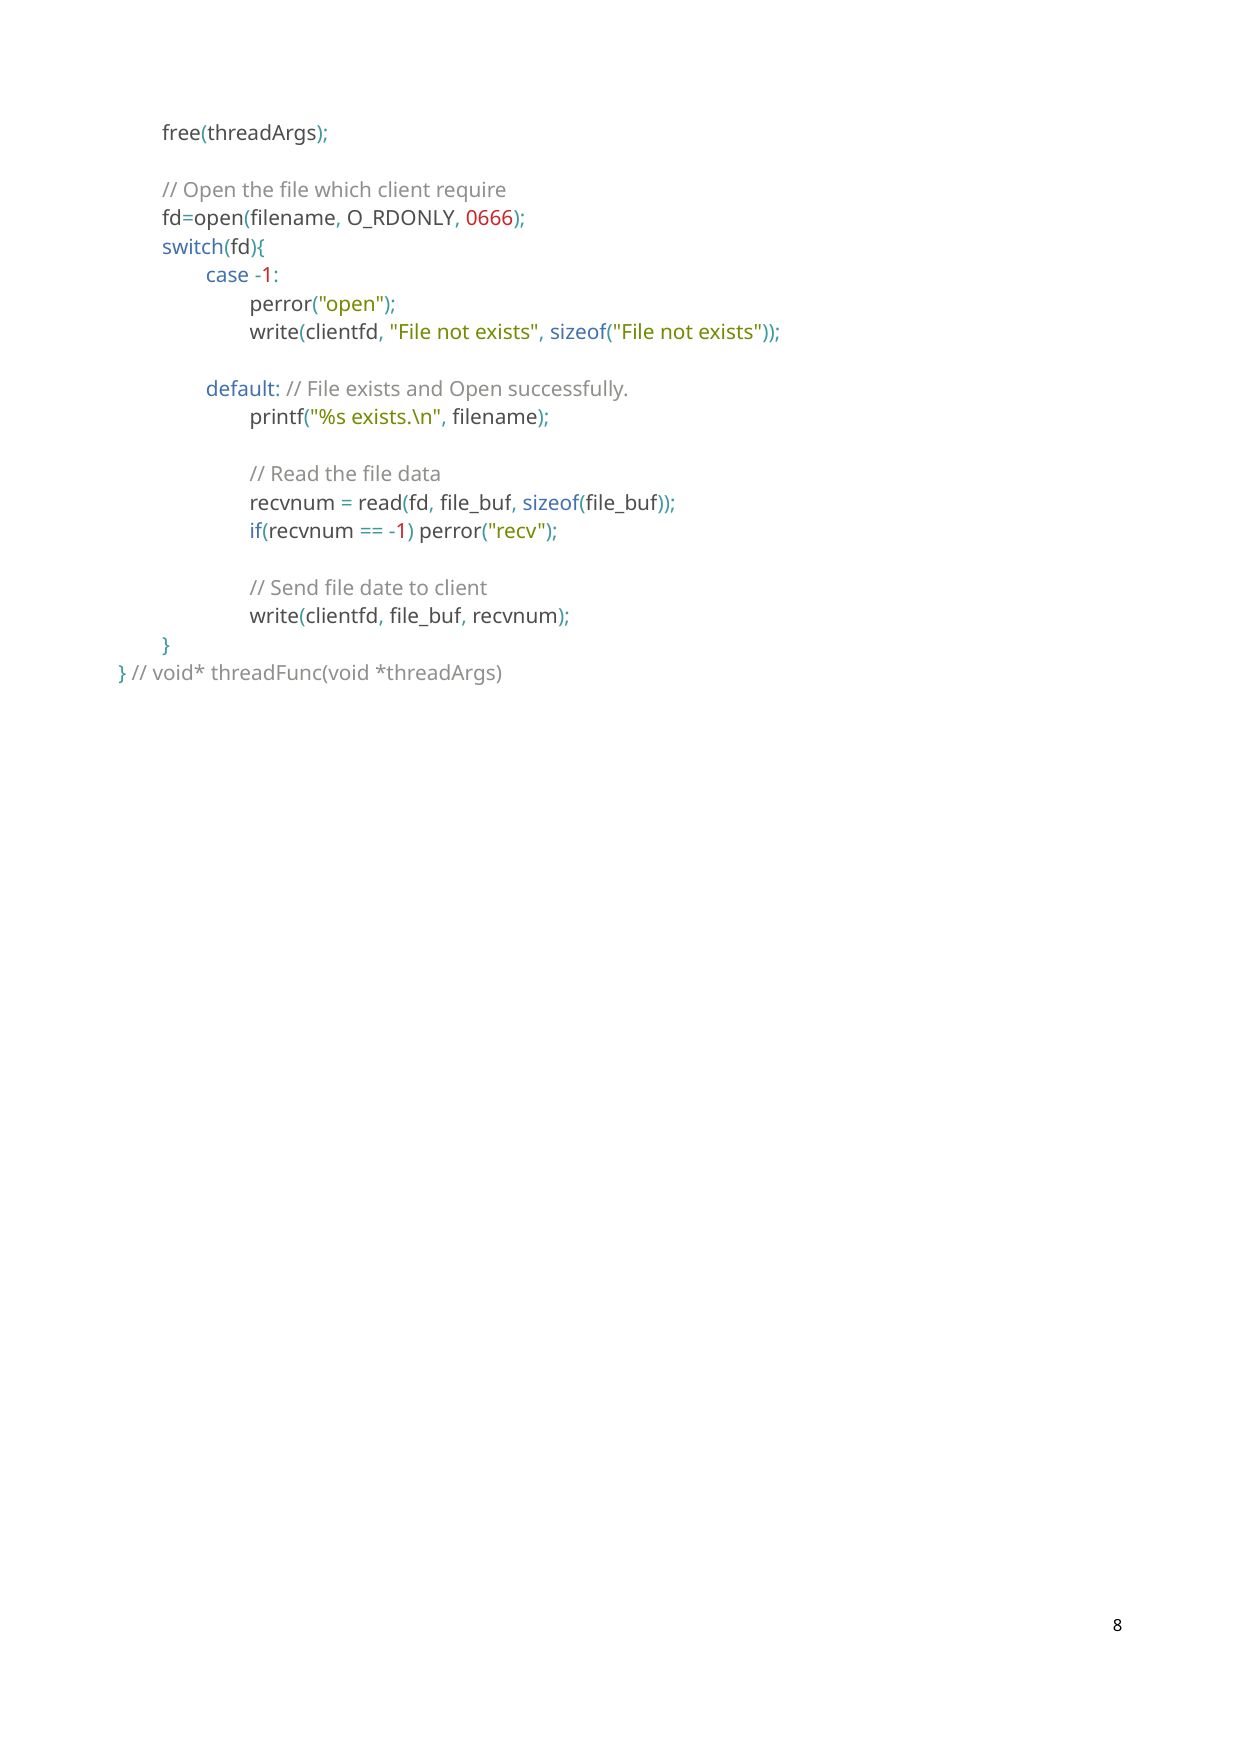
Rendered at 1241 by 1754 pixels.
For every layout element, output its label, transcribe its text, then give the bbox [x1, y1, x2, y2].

text write(clientfd, file_buf, recvnum); [118, 602, 1122, 630]
text fd=open(filename, O_RDONLY, 0666); [118, 203, 1122, 232]
text switch(fd){ [118, 232, 1122, 260]
text perror("open"); [118, 289, 1122, 317]
text } // void* threadFunc(void *threadArgs) [118, 658, 1122, 687]
text recvnum = read(fd, file_buf, sizeof(file_buf)); [118, 488, 1122, 516]
text // Open the file which client require [118, 175, 1122, 203]
text printf("%s exists.\n", filename); [118, 402, 1122, 431]
text write(clientfd, "File not exists", sizeof("File not exists")); [118, 317, 1122, 346]
text if(recvnum == -1) perror("recv"); [118, 516, 1122, 545]
text default: // File exists and Open successfully. [118, 374, 1122, 402]
text case -1: [118, 260, 1122, 289]
text // Send file date to client [118, 573, 1122, 602]
text free(threadArgs); [118, 118, 1122, 147]
text // Read the file data [118, 459, 1122, 488]
text } [118, 630, 1122, 658]
